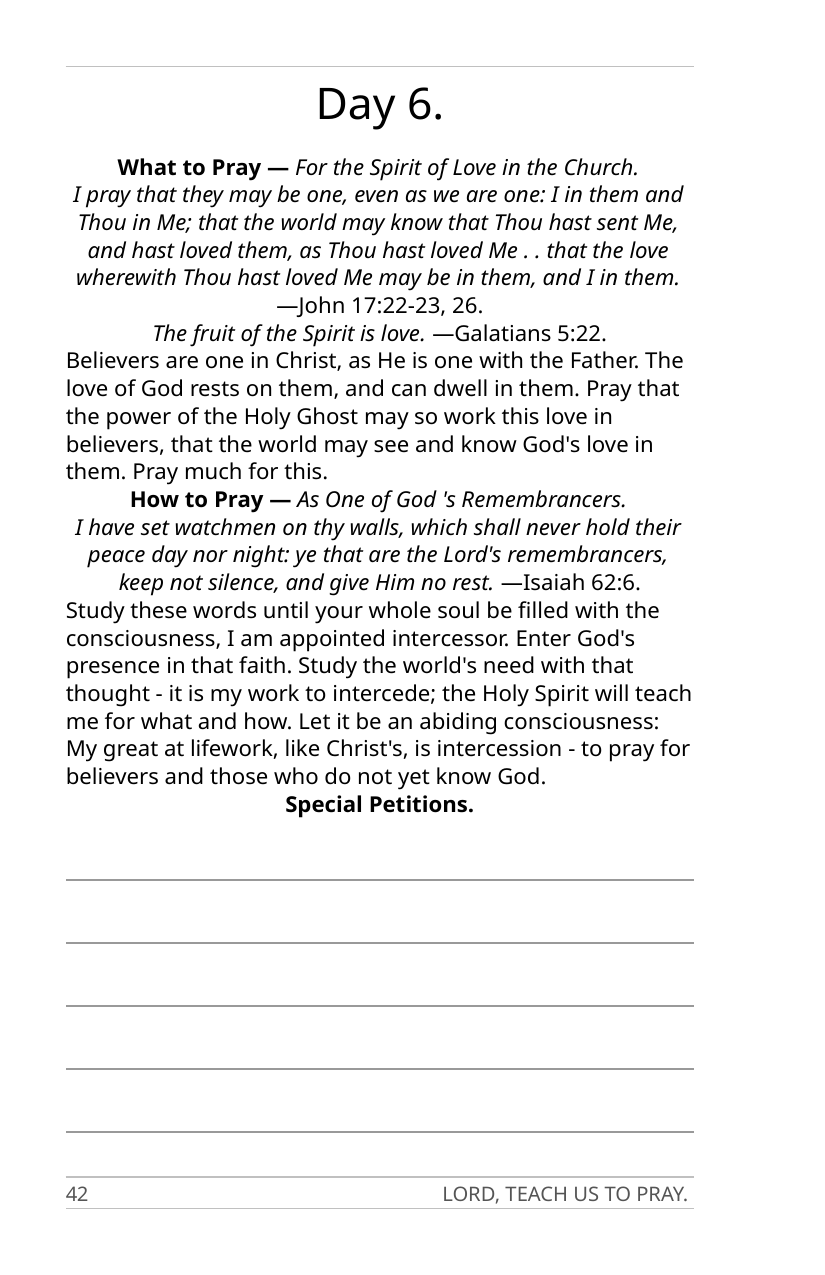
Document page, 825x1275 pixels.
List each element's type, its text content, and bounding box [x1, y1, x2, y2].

text I pray that they may be one, even as we are one: I in them and Thou in Me; that the world may know that Thou hast sent Me, and hast loved them, as Thou hast loved Me . . that the love wherewith Thou hast loved Me may be in them, and I in them. —John 17:22-23, 26. [66, 181, 694, 319]
text Special Petitions. [66, 791, 694, 818]
text The fruit of the Spirit is love. —Galatians 5:22. [66, 319, 694, 347]
text Believers are one in Christ, as He is one with the Father. The love of God rests on them, and can dwell in them. Pray that the power of the Holy Ghost may so work this love in believers, that the world may see and know God's love in them. Pray much for this. [66, 347, 694, 486]
text How to Pray — As One of God 's Remembrancers. [66, 486, 694, 513]
text What to Pray — For the Spirit of Love in the Church. [66, 153, 694, 181]
title Day 6. [66, 70, 694, 153]
text Study these words until your whole soul be filled with the consciousness, I am appointed intercessor. Enter God's presence in that faith. Study the world's need with that thought - it is my work to intercede; the Holy Spirit will teach me for what and how. Let it be an abiding consciousness: My great at lifework, like Christ's, is intercession - to pray for believers and those who do not yet know God. [66, 597, 694, 791]
text I have set watchmen on thy walls, which shall never hold their peace day nor night: ye that are the Lord's remembrancers, keep not silence, and give Him no rest. —Isaiah 62:6. [66, 513, 694, 597]
